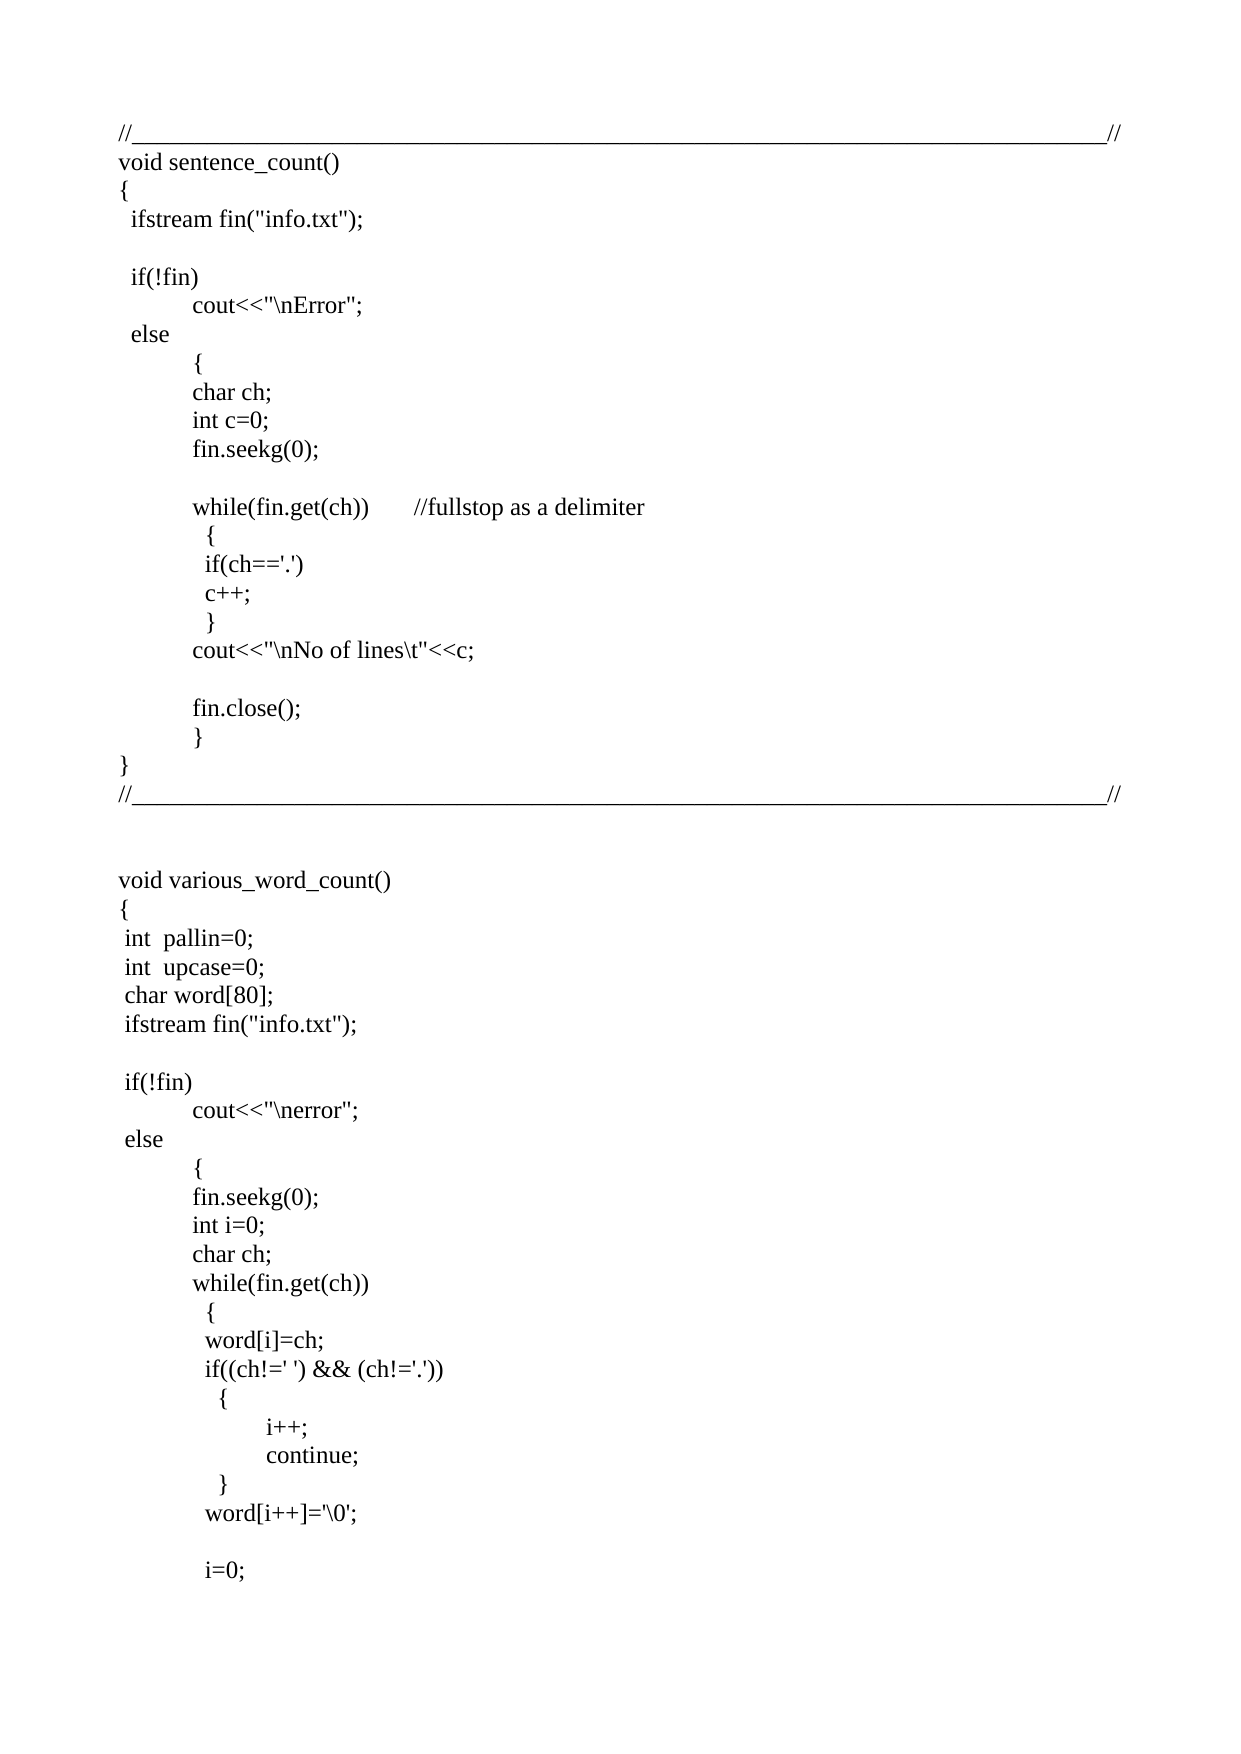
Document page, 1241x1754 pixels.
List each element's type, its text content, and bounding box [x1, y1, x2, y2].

text while(fin.get(ch)) //fullstop as a delimiter [118, 492, 1122, 521]
text void various_word_count() [118, 866, 1122, 894]
text { [118, 521, 1122, 549]
text } [118, 722, 1122, 751]
text i++; [118, 1412, 1122, 1441]
text { [118, 176, 1122, 204]
text { [118, 1297, 1122, 1326]
text cout<<"\nError"; [118, 291, 1122, 319]
text { [118, 348, 1122, 377]
text fin.seekg(0); [118, 1182, 1122, 1211]
text //______________________________________________________________________________// [118, 118, 1122, 147]
text { [118, 1153, 1122, 1182]
text int c=0; [118, 406, 1122, 434]
text if(ch=='.') [118, 549, 1122, 578]
text word[i++]='\0'; [118, 1498, 1122, 1527]
text while(fin.get(ch)) [118, 1268, 1122, 1297]
text } [118, 607, 1122, 636]
text ifstream fin("info.txt"); [118, 204, 1122, 233]
text char ch; [118, 1239, 1122, 1268]
text } [118, 751, 1122, 779]
text word[i]=ch; [118, 1326, 1122, 1354]
text int pallin=0; [118, 923, 1122, 952]
text { [118, 894, 1122, 923]
text void sentence_count() [118, 147, 1122, 176]
text c++; [118, 578, 1122, 607]
text else [118, 319, 1122, 348]
text { [118, 1383, 1122, 1412]
text i=0; [118, 1556, 1122, 1584]
text continue; [118, 1441, 1122, 1469]
text if(!fin) [118, 262, 1122, 291]
text cout<<"\nNo of lines\t"<<c; [118, 636, 1122, 664]
text ifstream fin("info.txt"); [118, 1009, 1122, 1038]
text fin.close(); [118, 693, 1122, 722]
text int upcase=0; [118, 952, 1122, 981]
text } [118, 1469, 1122, 1498]
text fin.seekg(0); [118, 434, 1122, 463]
text else [118, 1124, 1122, 1153]
text //______________________________________________________________________________// [118, 779, 1122, 808]
text cout<<"\nerror"; [118, 1096, 1122, 1124]
text if(!fin) [118, 1067, 1122, 1096]
text int i=0; [118, 1211, 1122, 1239]
text char word[80]; [118, 981, 1122, 1009]
text char ch; [118, 377, 1122, 406]
text if((ch!=' ') && (ch!='.')) [118, 1354, 1122, 1383]
